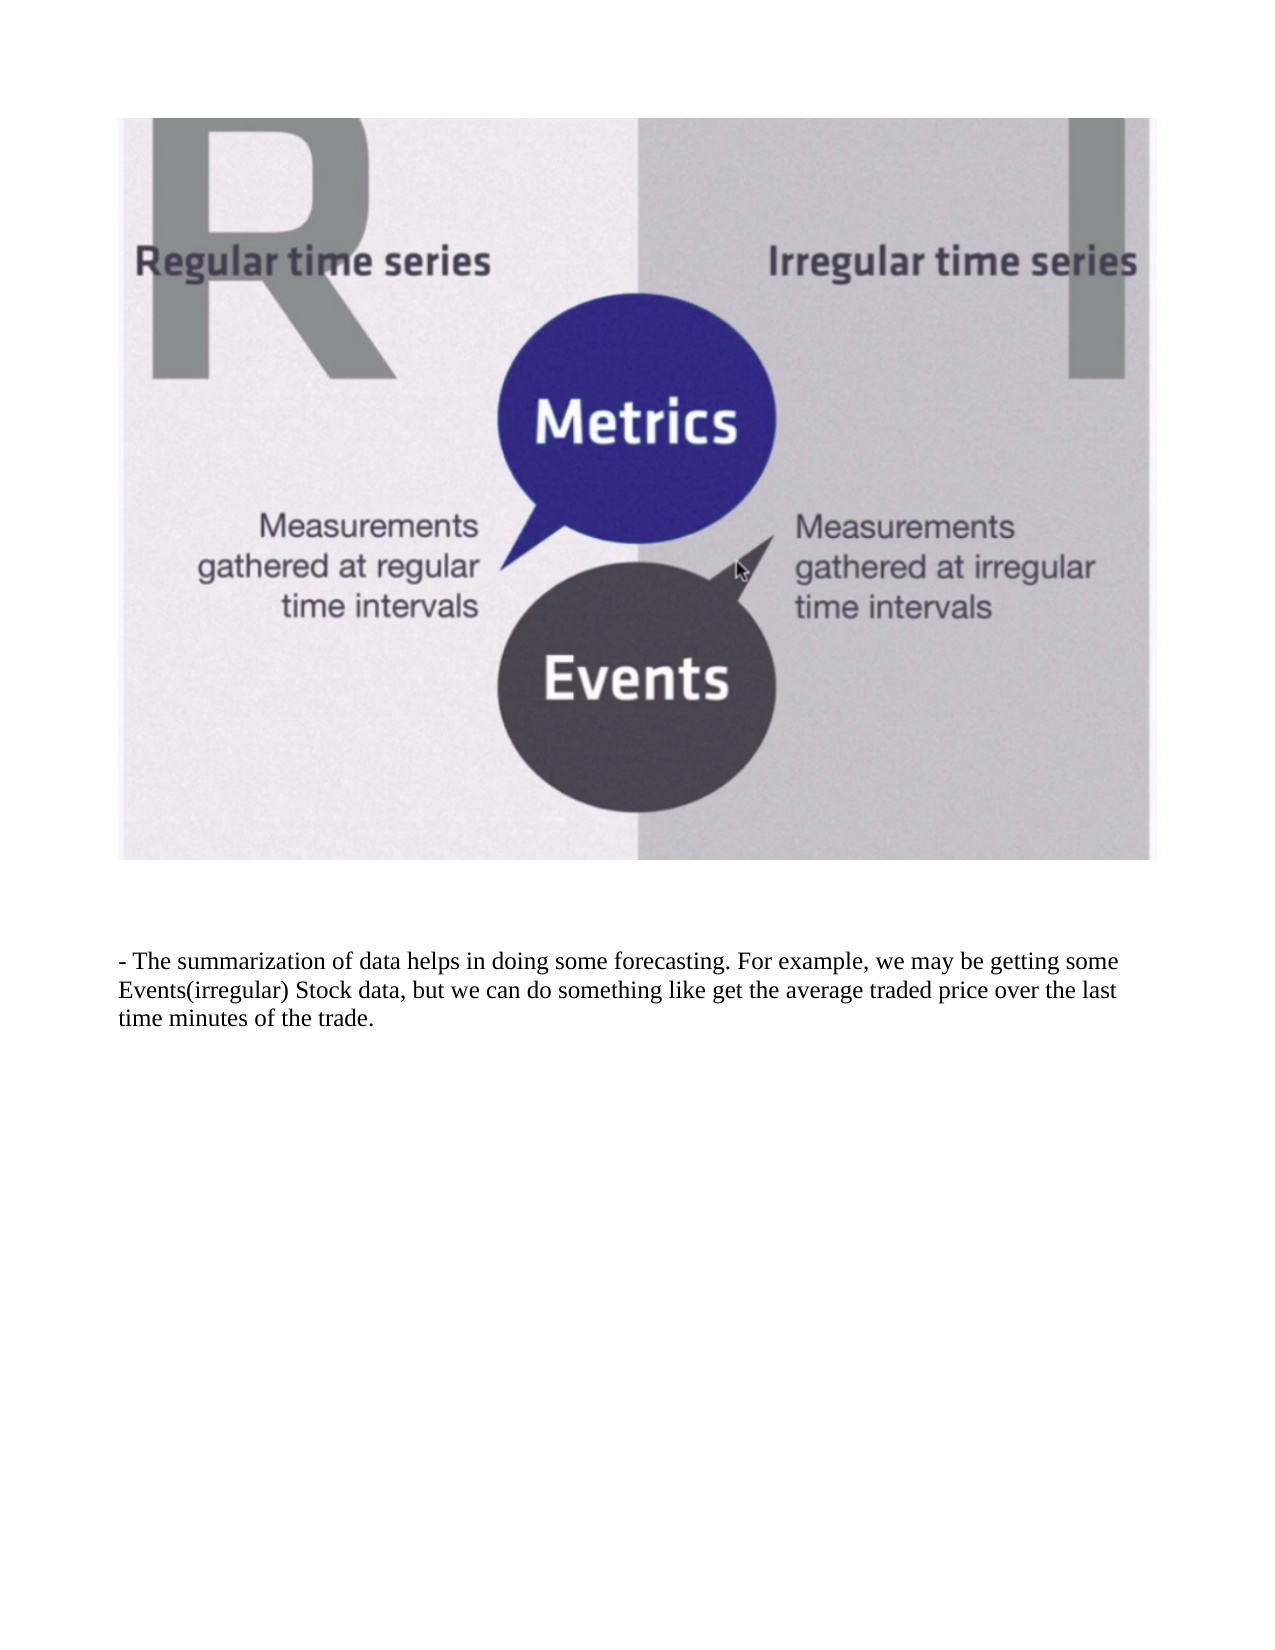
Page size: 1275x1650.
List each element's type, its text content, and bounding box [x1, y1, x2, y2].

text - The summarization of data helps in doing some forecasting. For example, we may be getting some Events(irregular) Stock data, but we can do something like get the average traded price over the last time minutes of the trade. [118, 946, 1157, 1032]
picture [118, 118, 1157, 860]
